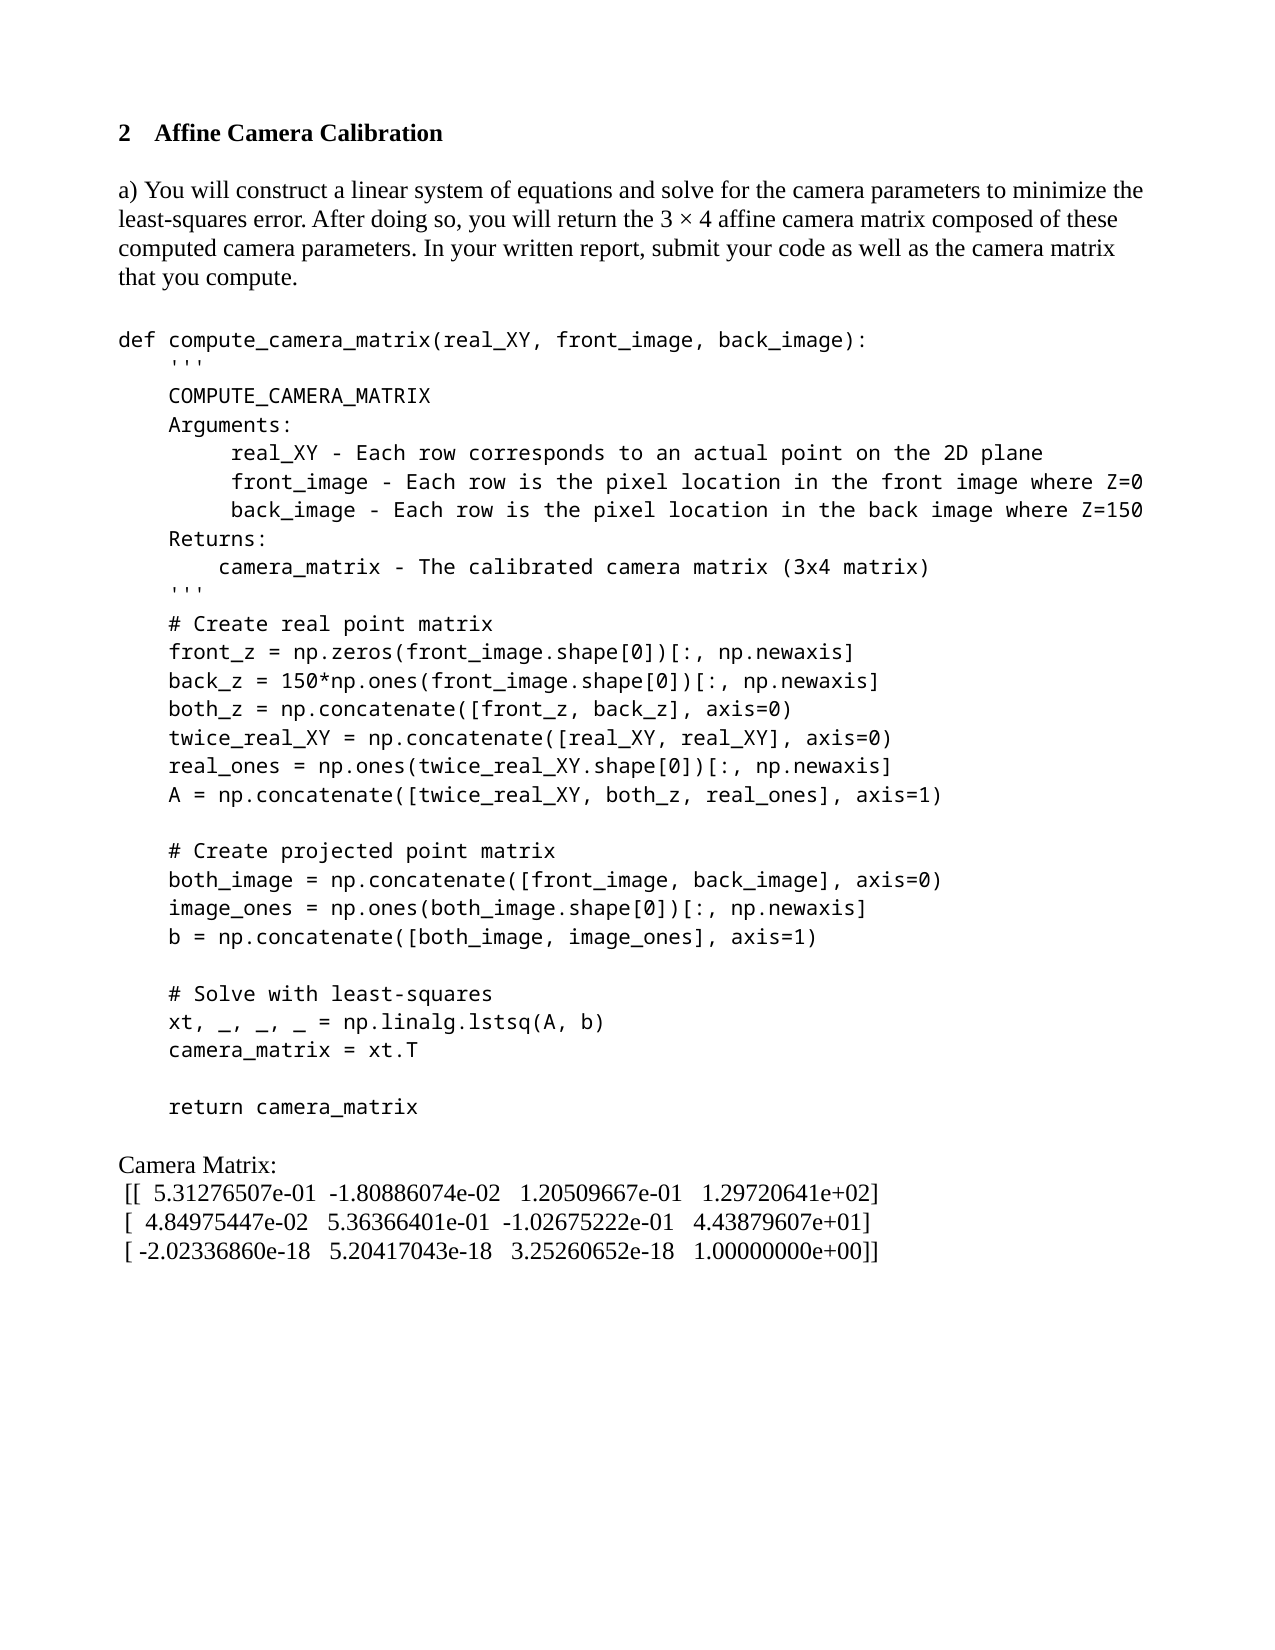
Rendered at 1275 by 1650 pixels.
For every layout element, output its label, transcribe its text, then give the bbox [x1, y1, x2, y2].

text Returns: [118, 524, 1157, 552]
text real_XY - Each row corresponds to an actual point on the 2D plane [118, 438, 1157, 467]
text def compute_camera_matrix(real_XY, front_image, back_image): [118, 325, 1157, 353]
text both_z = np.concatenate([front_z, back_z], axis=0) [118, 694, 1157, 723]
text xt, _, _, _ = np.linalg.lstsq(A, b) [118, 1007, 1157, 1036]
text return camera_matrix [118, 1092, 1157, 1121]
text camera_matrix = xt.T [118, 1036, 1157, 1064]
text back_image - Each row is the pixel location in the back image where Z=150 [118, 495, 1157, 524]
text image_ones = np.ones(both_image.shape[0])[:, np.newaxis] [118, 893, 1157, 922]
text front_z = np.zeros(front_image.shape[0])[:, np.newaxis] [118, 637, 1157, 666]
text # Create projected point matrix [118, 837, 1157, 865]
text both_image = np.concatenate([front_image, back_image], axis=0) [118, 865, 1157, 893]
text twice_real_XY = np.concatenate([real_XY, real_XY], axis=0) [118, 723, 1157, 751]
text ''' [118, 353, 1157, 382]
text b = np.concatenate([both_image, image_ones], axis=1) [118, 922, 1157, 950]
text a) You will construct a linear system of equations and solve for the camera parameters to minimize the least-squares error. After doing so, you will return the 3 × 4 affine camera matrix composed of these computed camera parameters. In your written report, submit your code as well as the camera matrix that you compute. [118, 176, 1157, 291]
text # Create real point matrix [118, 609, 1157, 637]
text front_image - Each row is the pixel location in the front image where Z=0 [118, 467, 1157, 495]
text Camera Matrix: [118, 1150, 1157, 1178]
text Arguments: [118, 410, 1157, 438]
text real_ones = np.ones(twice_real_XY.shape[0])[:, np.newaxis] [118, 751, 1157, 780]
text [[ 5.31276507e-01 -1.80886074e-02 1.20509667e-01 1.29720641e+02] [118, 1178, 1157, 1207]
text back_z = 150*np.ones(front_image.shape[0])[:, np.newaxis] [118, 666, 1157, 694]
text 2 Affine Camera Calibration [118, 118, 1157, 147]
text COMPUTE_CAMERA_MATRIX [118, 382, 1157, 410]
text ''' [118, 581, 1157, 609]
text [ 4.84975447e-02 5.36366401e-01 -1.02675222e-01 4.43879607e+01] [118, 1207, 1157, 1236]
text # Solve with least-squares [118, 979, 1157, 1007]
text [ -2.02336860e-18 5.20417043e-18 3.25260652e-18 1.00000000e+00]] [118, 1236, 1157, 1265]
text A = np.concatenate([twice_real_XY, both_z, real_ones], axis=1) [118, 780, 1157, 808]
text camera_matrix - The calibrated camera matrix (3x4 matrix) [118, 552, 1157, 581]
